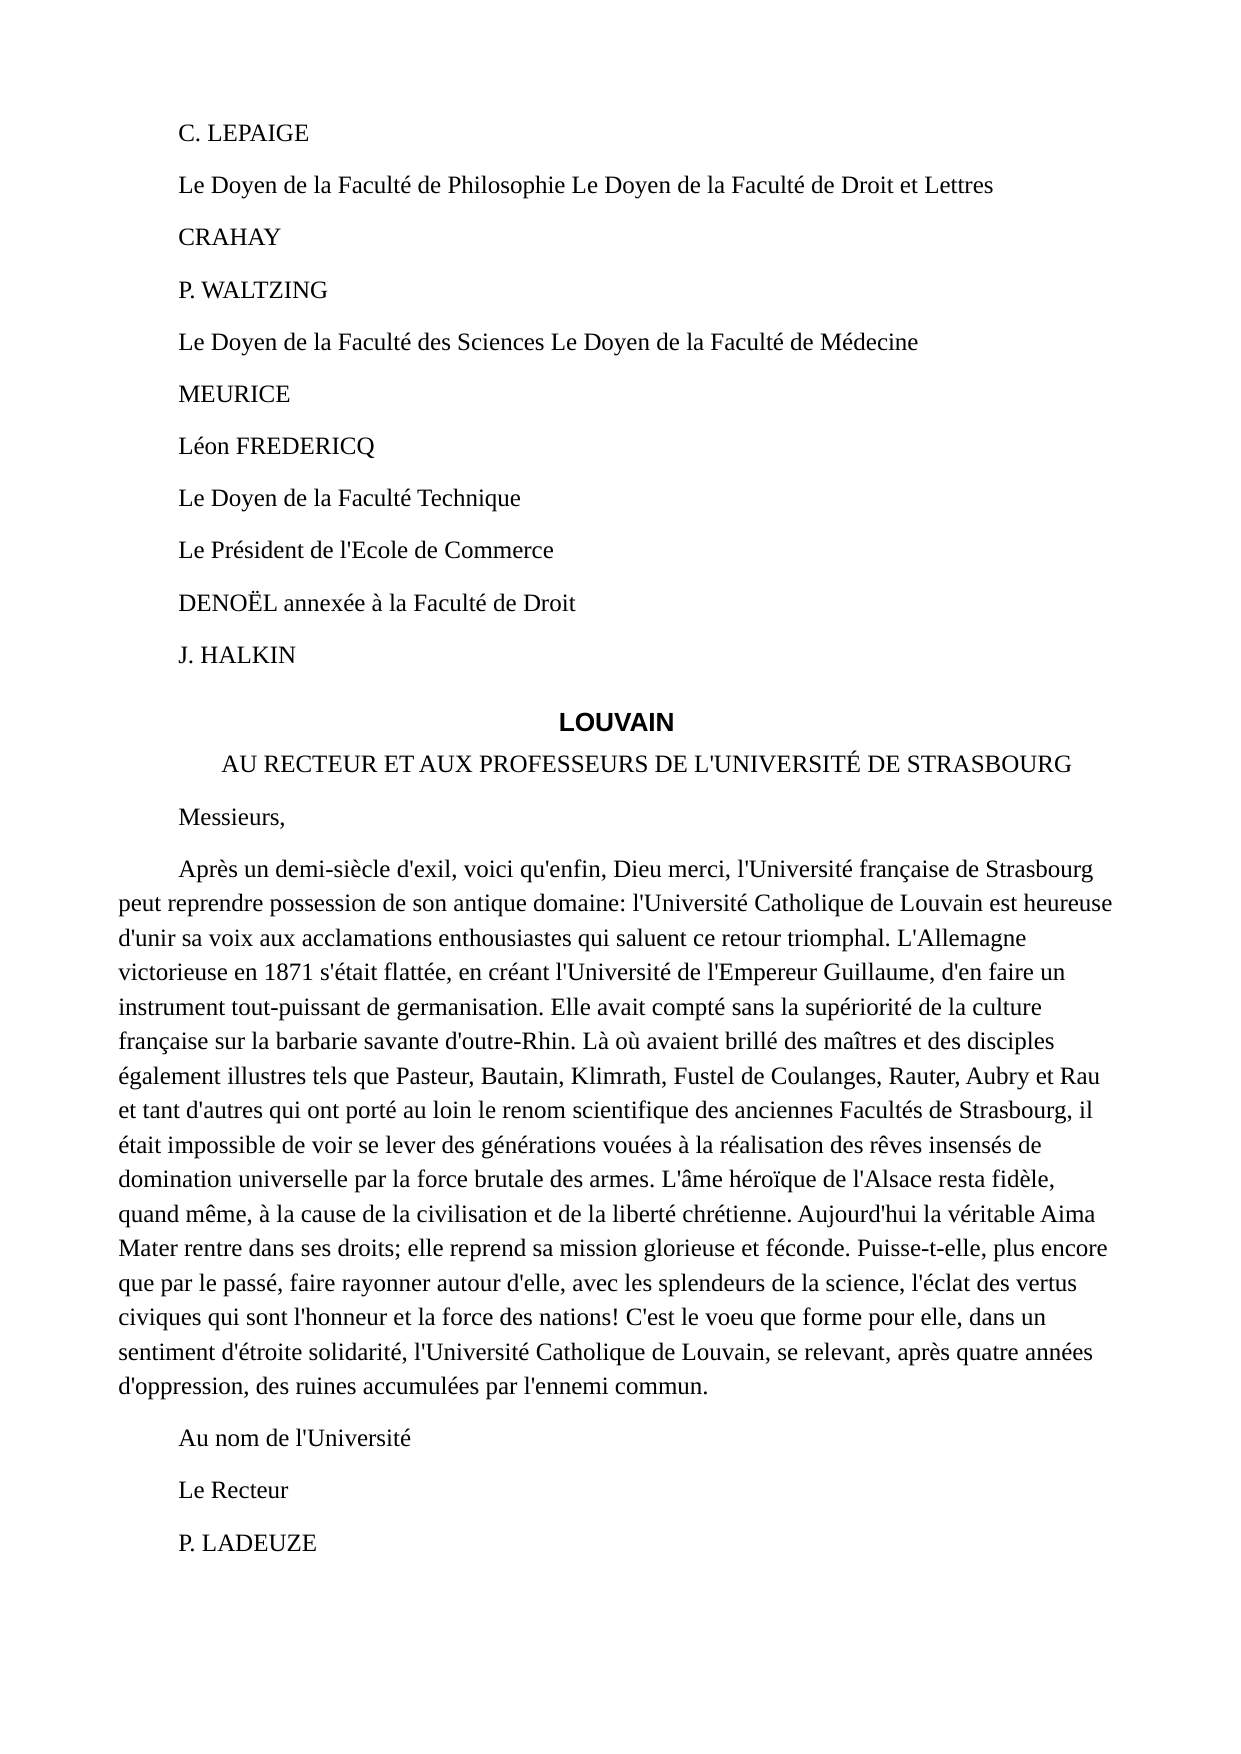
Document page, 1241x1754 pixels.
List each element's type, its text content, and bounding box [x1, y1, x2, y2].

text Léon FREDERICQ [118, 431, 1122, 460]
text Messieurs, [118, 802, 1122, 830]
text Le Doyen de la Faculté de Philosophie Le Doyen de la Faculté de Droit et Lettres [118, 170, 1122, 199]
text Le Doyen de la Faculté des Sciences Le Doyen de la Faculté de Médecine [118, 327, 1122, 356]
text Le Président de l'Ecole de Commerce [118, 536, 1122, 564]
text DENOËL annexée à la Faculté de Droit [118, 588, 1122, 617]
subtitle LOUVAIN [118, 707, 1122, 737]
text Le Recteur [118, 1475, 1122, 1504]
text C. LEPAIGE [118, 118, 1122, 147]
text J. HALKIN [118, 640, 1122, 669]
text Au nom de l'Université [118, 1423, 1122, 1452]
text Après un demi-siècle d'exil, voici qu'enfin, Dieu merci, l'Université française de Strasbourg peut reprendre possession de son antique domaine: l'Université Catholique de Louvain est heureuse d'unir sa voix aux acclamations enthousiastes qui saluent ce retour triomphal. L'Allemagne victorieuse en 1871 s'était flattée, en créant l'Université de l'Empereur Guillaume, d'en faire un instrument tout-puissant de germanisation. Elle avait compté sans la supériorité de la culture française sur la barbarie savante d'outre-Rhin. Là où avaient brillé des maîtres et des disciples également illustres tels que Pasteur, Bautain, Klimrath, Fustel de Coulanges, Rauter, Aubry et Rau et tant d'autres qui ont porté au loin le renom scientifique des anciennes Facultés de Strasbourg, il était impossible de voir se lever des générations vouées à la réalisation des rêves insensés de domination universelle par la force brutale des armes. L'âme héroïque de l'Alsace resta fidèle, quand même, à la cause de la civilisation et de la liberté chrétienne. Aujourd'hui la véritable Aima Mater rentre dans ses droits; elle reprend sa mission glorieuse et féconde. Puisse-t-elle, plus encore que par le passé, faire rayonner autour d'elle, avec les splendeurs de la science, l'éclat des vertus civiques qui sont l'honneur et la force des nations! C'est le voeu que forme pour elle, dans un sentiment d'étroite solidarité, l'Université Catholique de Louvain, se relevant, après quatre années d'oppression, des ruines accumulées par l'ennemi commun. [118, 854, 1122, 1400]
text MEURICE [118, 379, 1122, 408]
text P. LADEUZE [118, 1528, 1122, 1556]
text Le Doyen de la Faculté Technique [118, 483, 1122, 512]
text P. WALTZING [118, 275, 1122, 303]
text CRAHAY [118, 222, 1122, 251]
text AU RECTEUR ET AUX PROFESSEURS DE L'UNIVERSITÉ DE STRASBOURG [118, 749, 1122, 778]
